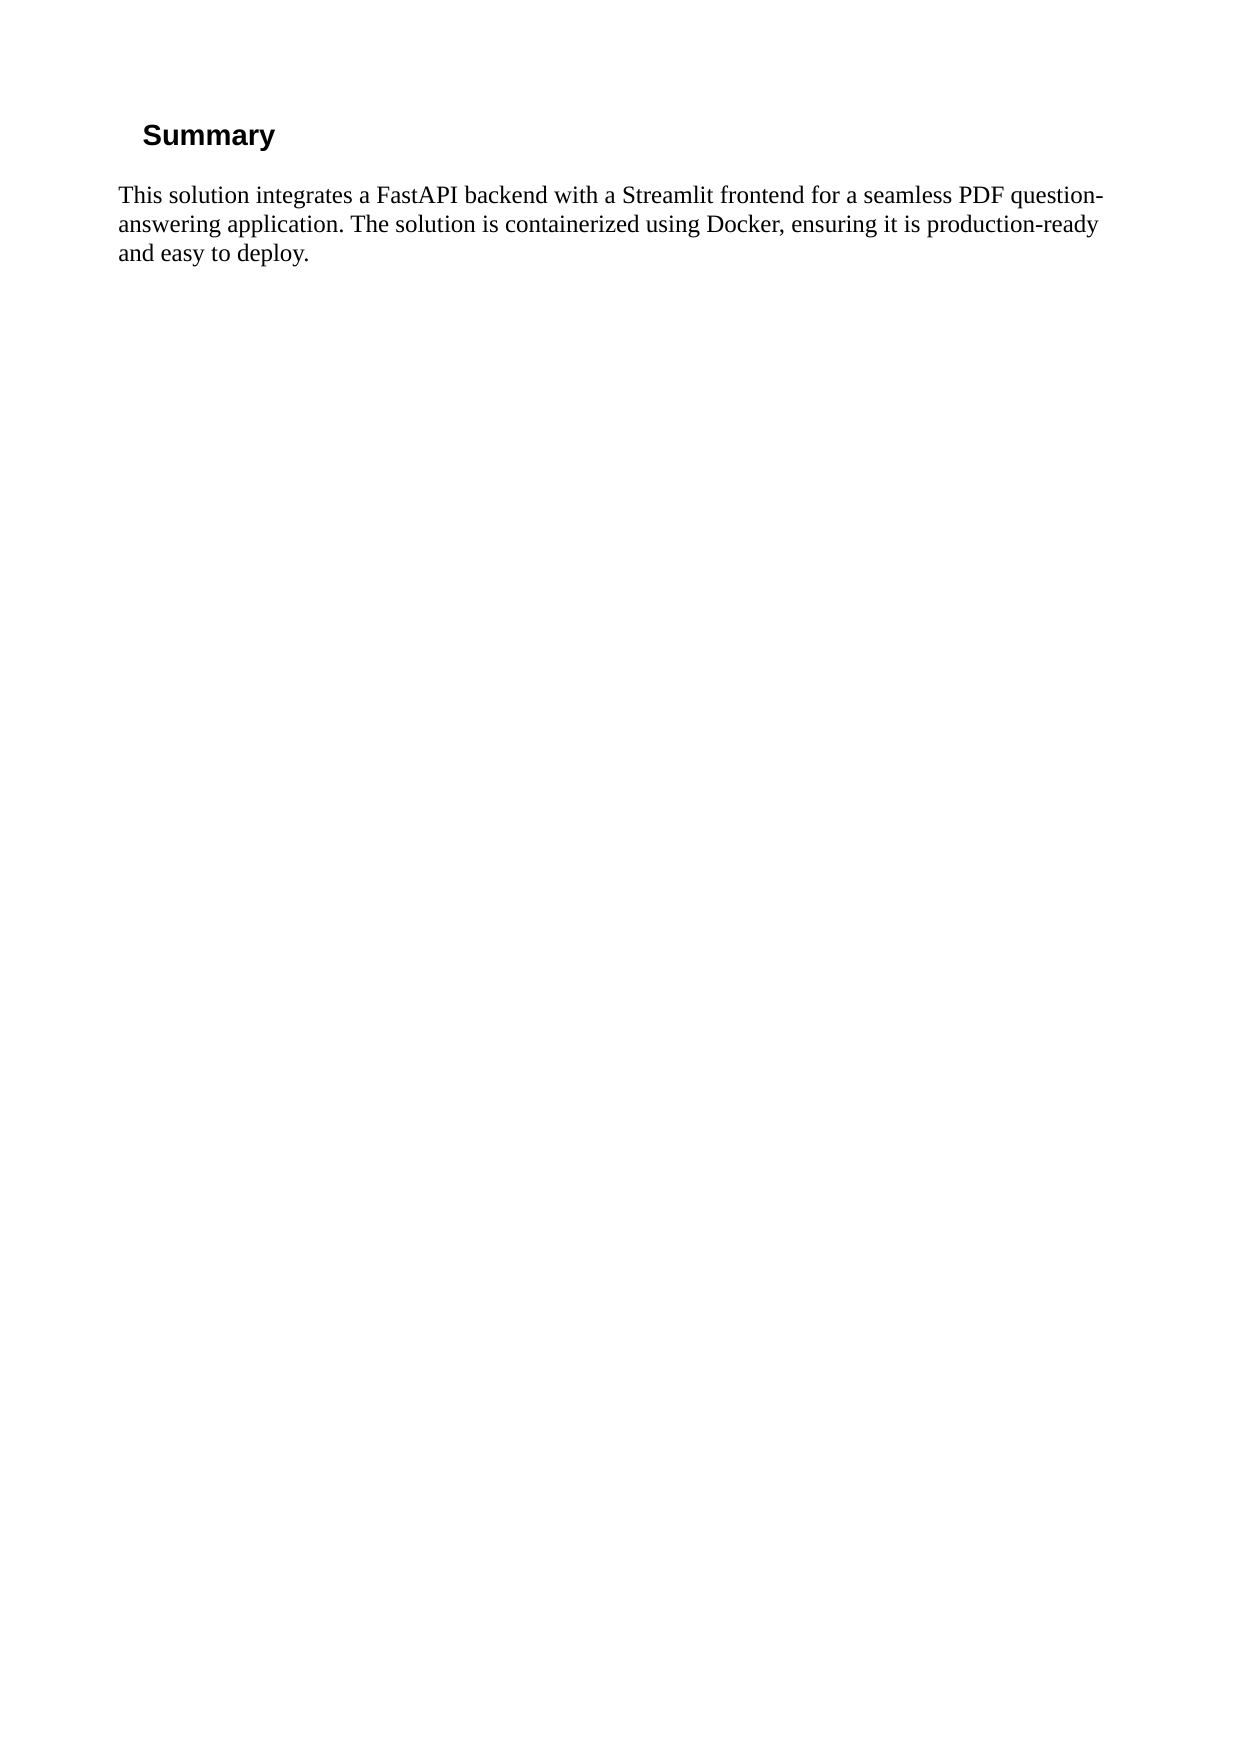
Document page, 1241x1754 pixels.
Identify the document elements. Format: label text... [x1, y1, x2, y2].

text This solution integrates a FastAPI backend with a Streamlit frontend for a seamless PDF question-answering application. The solution is containerized using Docker, ensuring it is production-ready and easy to deploy. [118, 180, 1122, 267]
text Summary [118, 118, 1122, 152]
